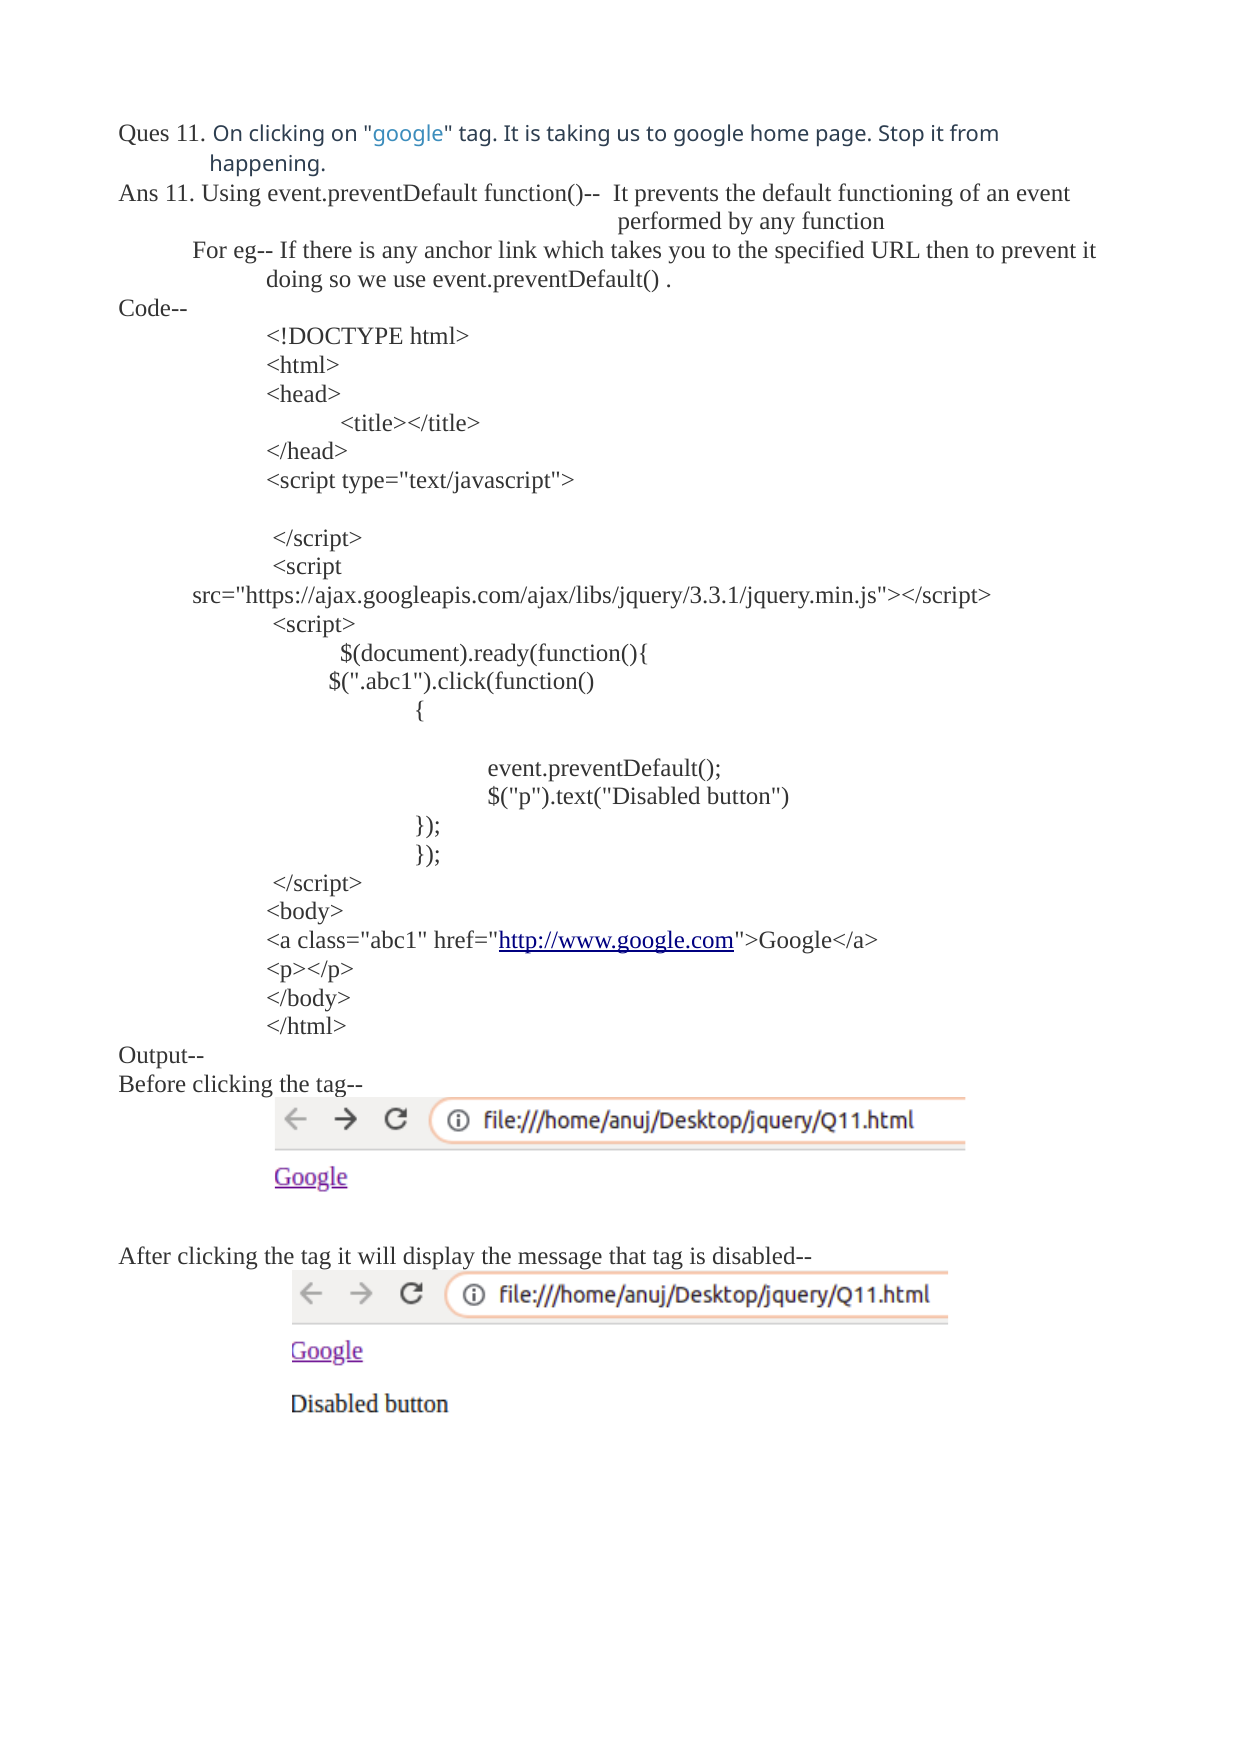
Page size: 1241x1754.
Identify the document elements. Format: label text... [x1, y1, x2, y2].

text }); [118, 810, 1122, 839]
text </head> [118, 436, 1122, 465]
text Output-- [118, 1040, 1122, 1069]
picture [274, 1097, 966, 1236]
text <html> [118, 350, 1122, 379]
text $(".abc1").click(function() [118, 666, 1122, 695]
text $(document).ready(function(){ [118, 638, 1122, 666]
text { [118, 695, 1122, 724]
text <head> [118, 379, 1122, 408]
text <script> [118, 609, 1122, 638]
text </body> [118, 983, 1122, 1011]
text }); [118, 839, 1122, 868]
text Code-- [118, 293, 1122, 321]
text <p></p> [118, 954, 1122, 983]
text $("p").text("Disabled button") [118, 781, 1122, 810]
text <!DOCTYPE html> [118, 321, 1122, 350]
text <title></title> [118, 408, 1122, 436]
text </script> [118, 523, 1122, 551]
text For eg-- If there is any anchor link which takes you to the specified URL then to prevent it doing so we use event.preventDefault() . [118, 235, 1122, 293]
text <script src="https://ajax.googleapis.com/ajax/libs/jquery/3.3.1/jquery.min.js"></script> [118, 551, 1122, 609]
text <body> [118, 896, 1122, 925]
text Before clicking the tag-- [118, 1069, 1122, 1098]
text Ques 11. On clicking on "google" tag. It is taking us to google home page. Stop it from happening. [118, 118, 1122, 178]
text After clicking the tag it will display the message that tag is disabled-- [118, 1241, 1122, 1270]
text <script type="text/javascript"> [118, 465, 1122, 494]
text Ans 11. Using event.preventDefault function()-- It prevents the default functioning of an event performed by any function [118, 178, 1122, 235]
text event.preventDefault(); [118, 753, 1122, 781]
text <a class="abc1" href="http://www.google.com">Google</a> [118, 925, 1122, 954]
text </script> [118, 868, 1122, 896]
text </html> [118, 1011, 1122, 1040]
picture [292, 1270, 949, 1436]
